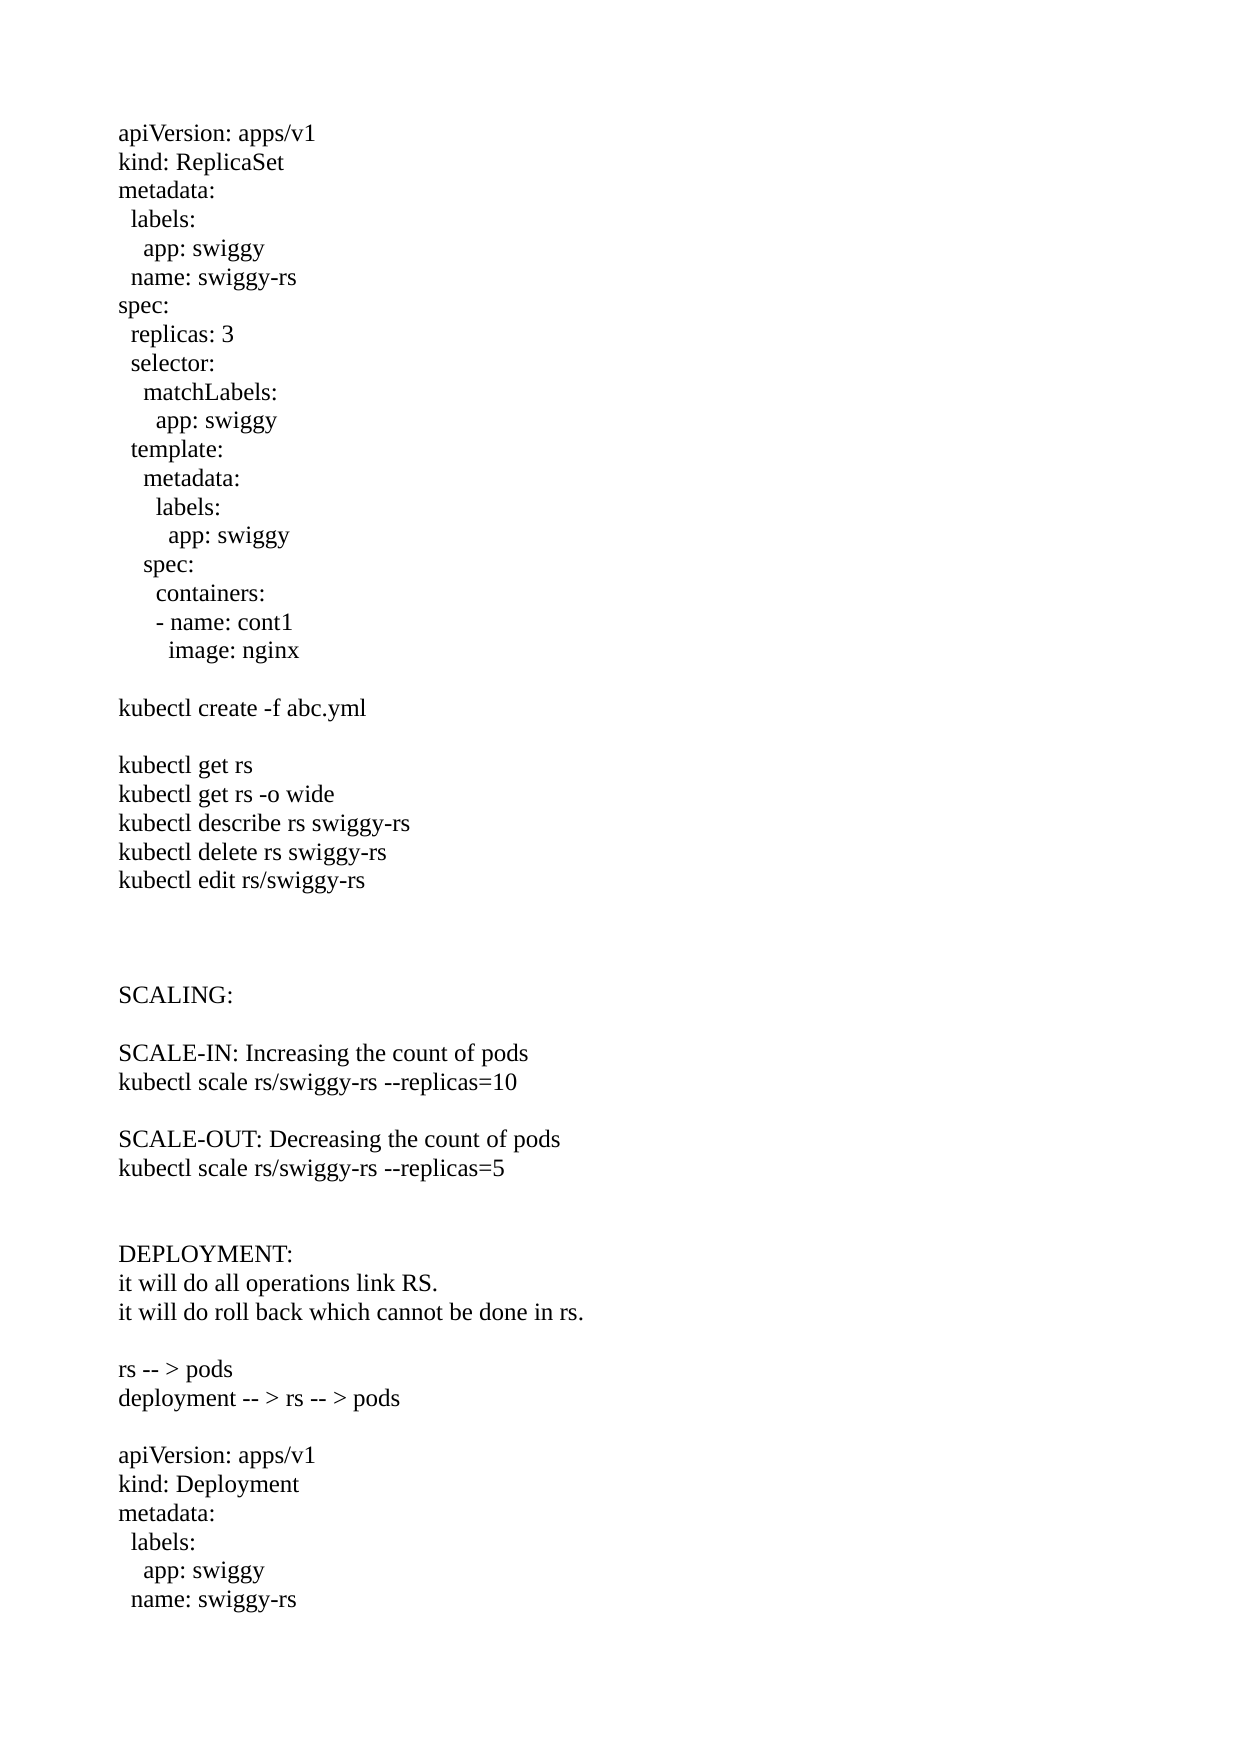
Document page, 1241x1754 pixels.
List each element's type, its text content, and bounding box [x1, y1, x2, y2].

text deployment -- > rs -- > pods [118, 1383, 1122, 1412]
text kubectl edit rs/swiggy-rs [118, 866, 1122, 894]
text app: swiggy [118, 521, 1122, 549]
text apiVersion: apps/v1 [118, 1441, 1122, 1469]
text selector: [118, 348, 1122, 377]
text labels: [118, 204, 1122, 233]
text kubectl scale rs/swiggy-rs --replicas=10 [118, 1067, 1122, 1096]
text name: swiggy-rs [118, 262, 1122, 291]
text apiVersion: apps/v1 [118, 118, 1122, 147]
text metadata: [118, 176, 1122, 204]
text kind: Deployment [118, 1469, 1122, 1498]
text kubectl create -f abc.yml [118, 693, 1122, 722]
text it will do all operations link RS. [118, 1268, 1122, 1297]
text spec: [118, 291, 1122, 319]
text containers: [118, 578, 1122, 607]
text kind: ReplicaSet [118, 147, 1122, 176]
text matchLabels: [118, 377, 1122, 406]
text kubectl delete rs swiggy-rs [118, 837, 1122, 866]
text template: [118, 434, 1122, 463]
text labels: [118, 492, 1122, 521]
text - name: cont1 [118, 607, 1122, 636]
text kubectl get rs [118, 751, 1122, 779]
text it will do roll back which cannot be done in rs. [118, 1297, 1122, 1326]
text kubectl scale rs/swiggy-rs --replicas=5 [118, 1153, 1122, 1182]
text metadata: [118, 463, 1122, 492]
text DEPLOYMENT: [118, 1239, 1122, 1268]
text spec: [118, 549, 1122, 578]
text kubectl describe rs swiggy-rs [118, 808, 1122, 837]
text SCALE-IN: Increasing the count of pods [118, 1038, 1122, 1067]
text rs -- > pods [118, 1354, 1122, 1383]
text labels: [118, 1527, 1122, 1556]
text app: swiggy [118, 406, 1122, 434]
text image: nginx [118, 636, 1122, 664]
text app: swiggy [118, 1556, 1122, 1584]
text SCALE-OUT: Decreasing the count of pods [118, 1124, 1122, 1153]
text replicas: 3 [118, 319, 1122, 348]
text SCALING: [118, 981, 1122, 1009]
text name: swiggy-rs [118, 1584, 1122, 1613]
text app: swiggy [118, 233, 1122, 262]
text kubectl get rs -o wide [118, 779, 1122, 808]
text metadata: [118, 1498, 1122, 1527]
